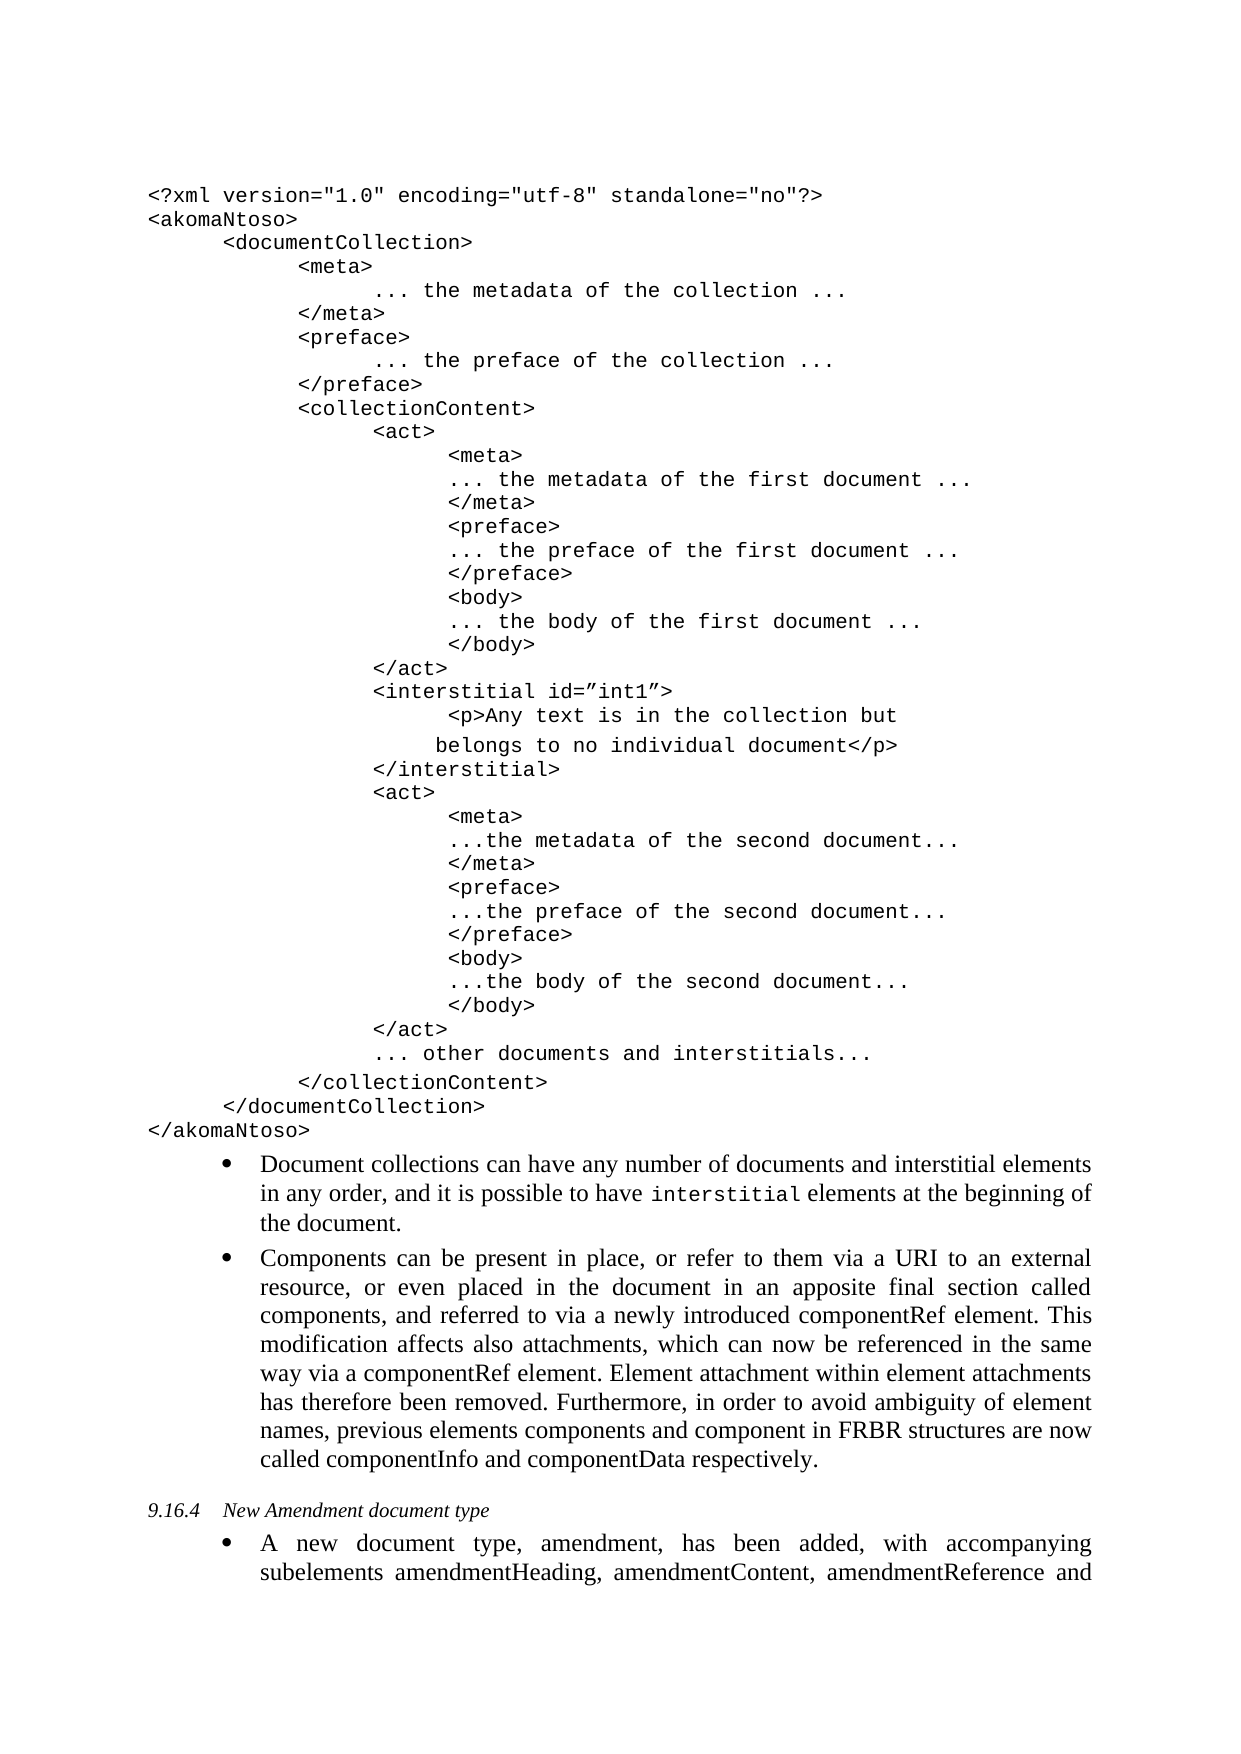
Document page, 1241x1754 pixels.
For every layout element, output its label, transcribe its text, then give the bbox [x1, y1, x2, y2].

text <?xml version="1.0" encoding="utf-8" standalone="no"?> <akomaNtoso> <documentCollection> <meta> ... the metadata of the collection ... </meta> <preface> ... the preface of the collection ... </preface> <collectionContent> <act> <meta> ... the metadata of the first document ... </meta> <preface> ... the preface of the first document ... </preface> <body> ... the body of the first document ... </body> </act> <interstitial id=”int1”> <p>Any text is in the collection but [148, 185, 1092, 729]
text </collectionContent> </documentCollection> </akomaNtoso> [148, 1072, 1092, 1143]
text belongs to no individual document</p> </interstitial> <act> <meta> ...the metadata of the second document... </meta> <preface> ...the preface of the second document... </preface> <body> ...the body of the second document... </body> </act> ... other documents and interstitials... [148, 735, 1092, 1066]
list A new document type, amendment, has been added, with accompanying subelements amendmentHeading, amendmentContent, amendmentReference and [222, 1528, 1092, 1586]
subtitle New Amendment document type [148, 1498, 1092, 1522]
list Document collections can have any number of documents and interstitial elements in any order, and it is possible to have interstitial elements at the beginning of the document. [222, 1149, 1092, 1237]
list Components can be present in place, or refer to them via a URI to an external resource, or even placed in the document in an apposite final section called components, and referred to via a newly introduced componentRef element. This modification affects also attachments, which can now be referenced in the same way via a componentRef element. Element attachment within element attachments has therefore been removed. Furthermore, in order to avoid ambiguity of element names, previous elements components and component in FRBR structures are now called componentInfo and componentData respectively. [222, 1243, 1092, 1473]
